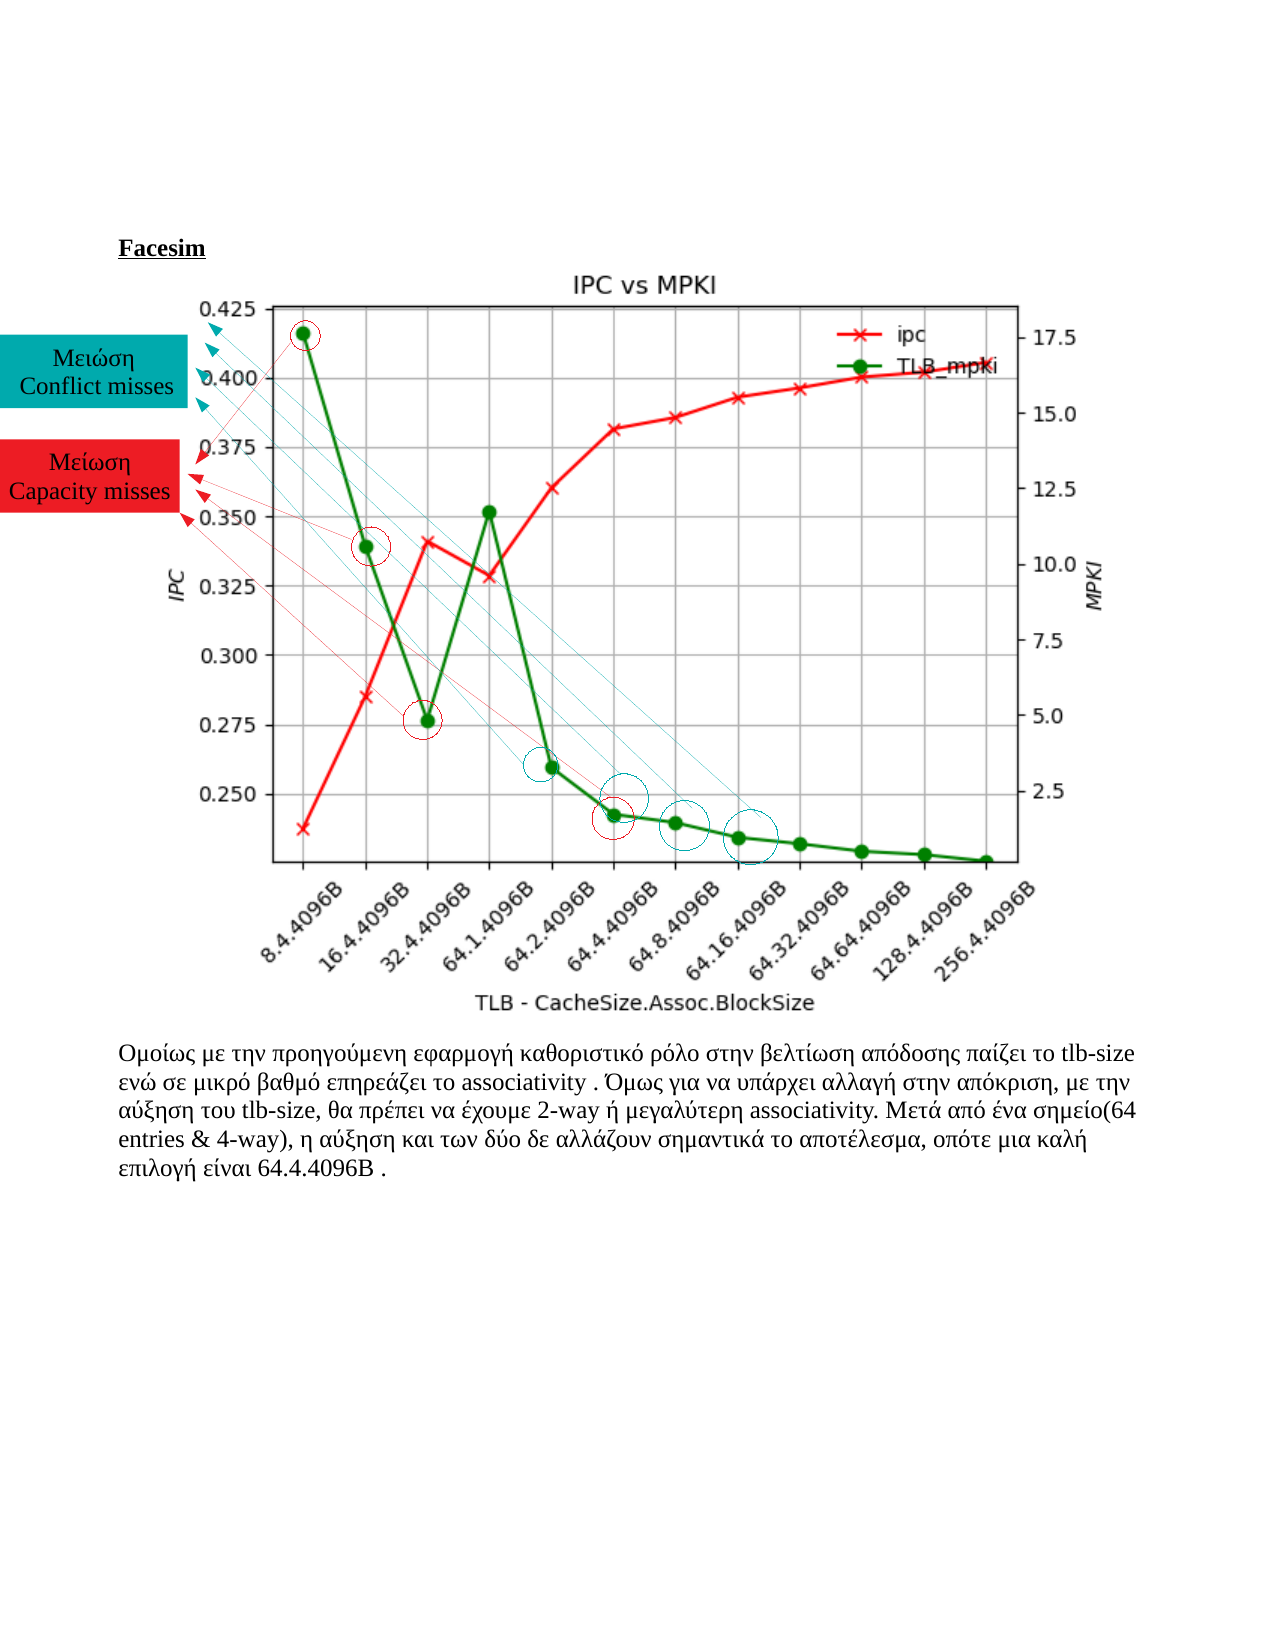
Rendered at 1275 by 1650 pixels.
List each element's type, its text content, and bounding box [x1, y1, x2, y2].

text Facesim [118, 233, 1157, 262]
text Ομοίως με την προηγούμενη εφαρμογή καθοριστικό ρόλο στην βελτίωση απόδοσης παίζει το tlb-size ενώ σε μικρό βαθμό επηρεάζει το associativity . Όμως για να υπάρχει αλλαγή στην απόκριση, με την αύξηση του tlb-size, θα πρέπει να έχουμε 2-way ή μεγαλύτερη associativity. Μετά από ένα σημείο(64 entries & 4-way), η αύξηση και των δύο δε αλλάζουν σημαντικά το αποτέλεσμα, οπότε μια καλή επιλογή είναι 64.4.4096Β . [118, 1038, 1157, 1182]
picture [154, 261, 1121, 1030]
